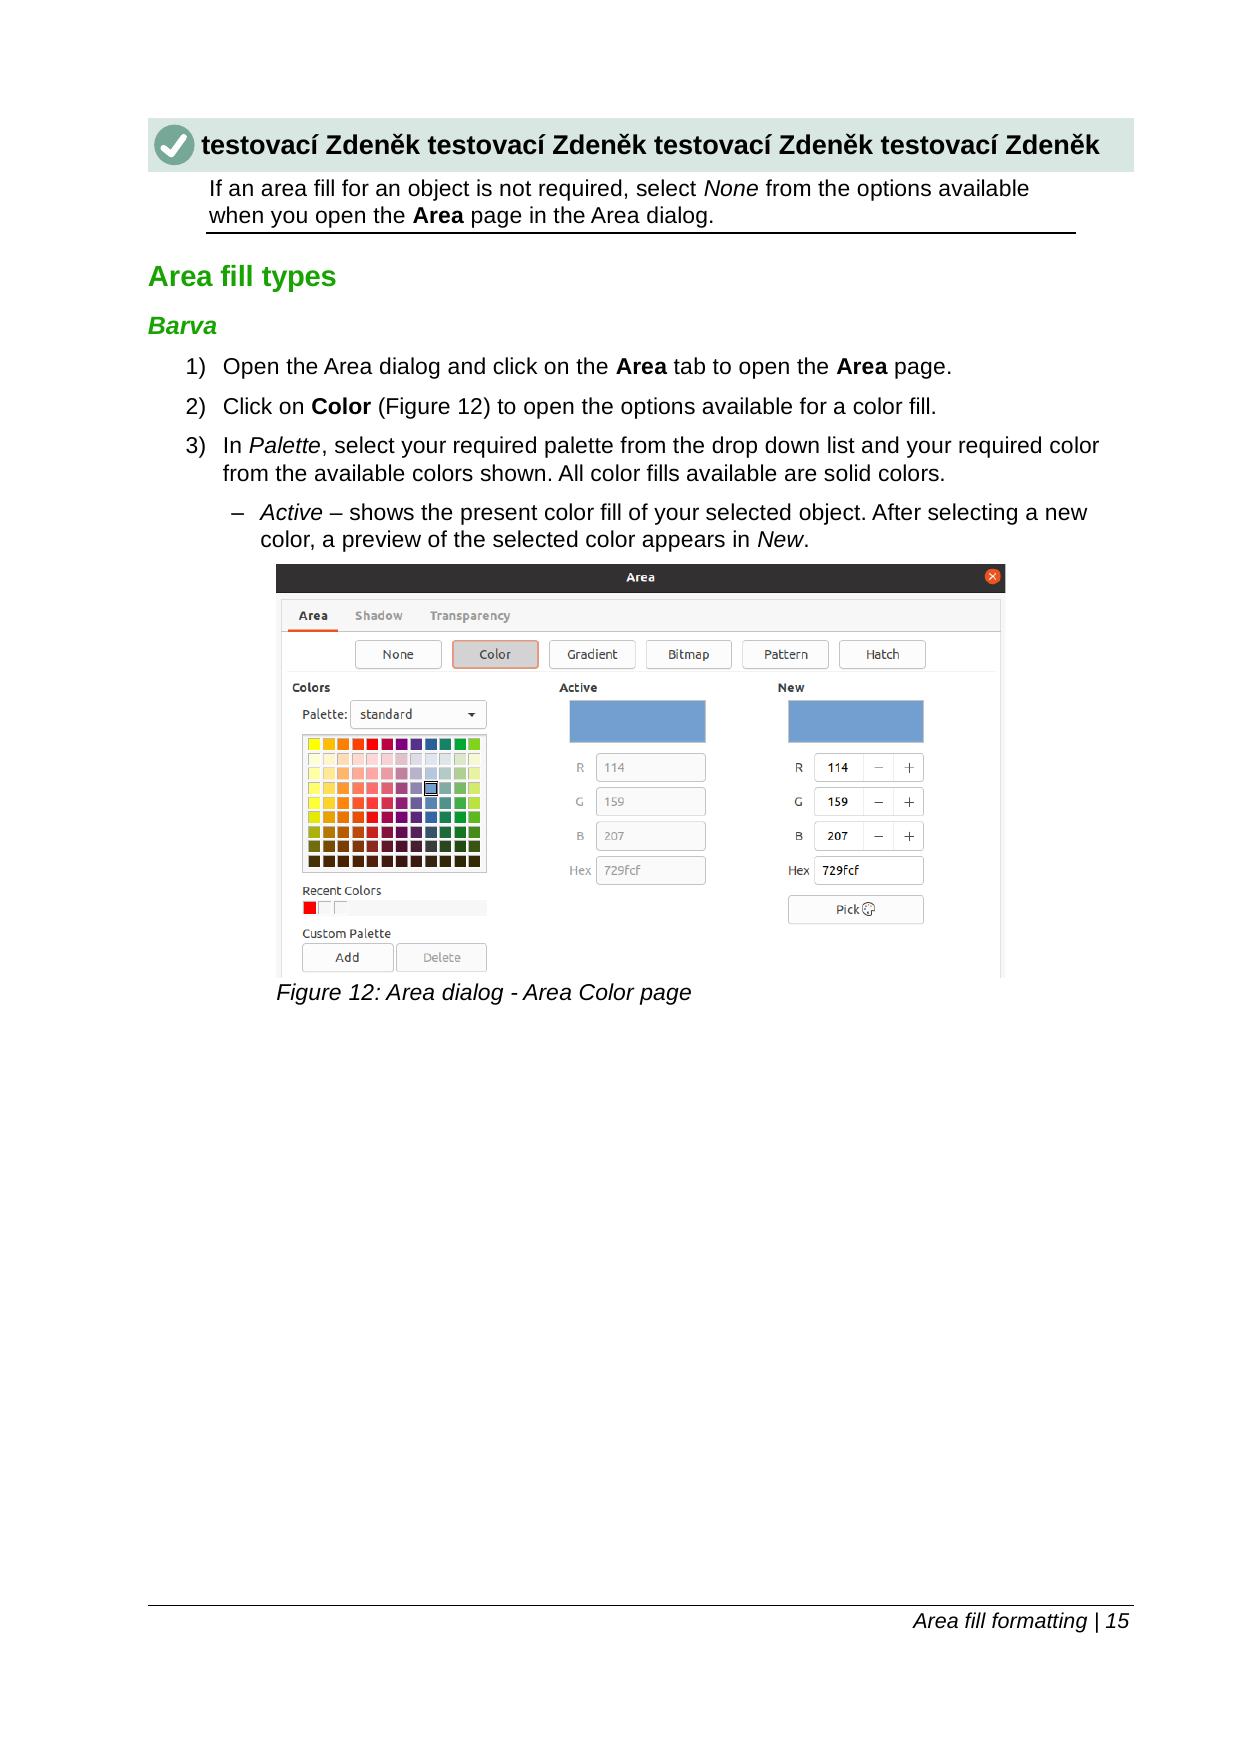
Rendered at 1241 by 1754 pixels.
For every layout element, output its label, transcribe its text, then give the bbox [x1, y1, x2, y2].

list Active – shows the present color fill of your selected object. After selecting a new color, a preview of the selected color appears in New. [231, 498, 1134, 553]
list Open the Area dialog and click on the Area tab to open the Area page. [206, 353, 1134, 380]
text If an area fill for an object is not required, select None from the options available when you open the Area page in the Area dialog. [206, 172, 1076, 232]
picture [276, 564, 1006, 978]
subtitle Barva [148, 311, 1134, 340]
list Click on Color (Figure 12) to open the options available for a color fill. [206, 392, 1134, 419]
text Figure 12: Area dialog - Area Color page [276, 978, 1005, 1005]
list In Palette, select your required palette from the drop down list and your required color from the available colors shown. All color fills available are solid colors. [206, 432, 1134, 486]
subtitle Area fill types [148, 259, 1134, 292]
subtitle testovací Zdeněk testovací Zdeněk testovací Zdeněk testovací Zdeněk [148, 118, 1134, 172]
